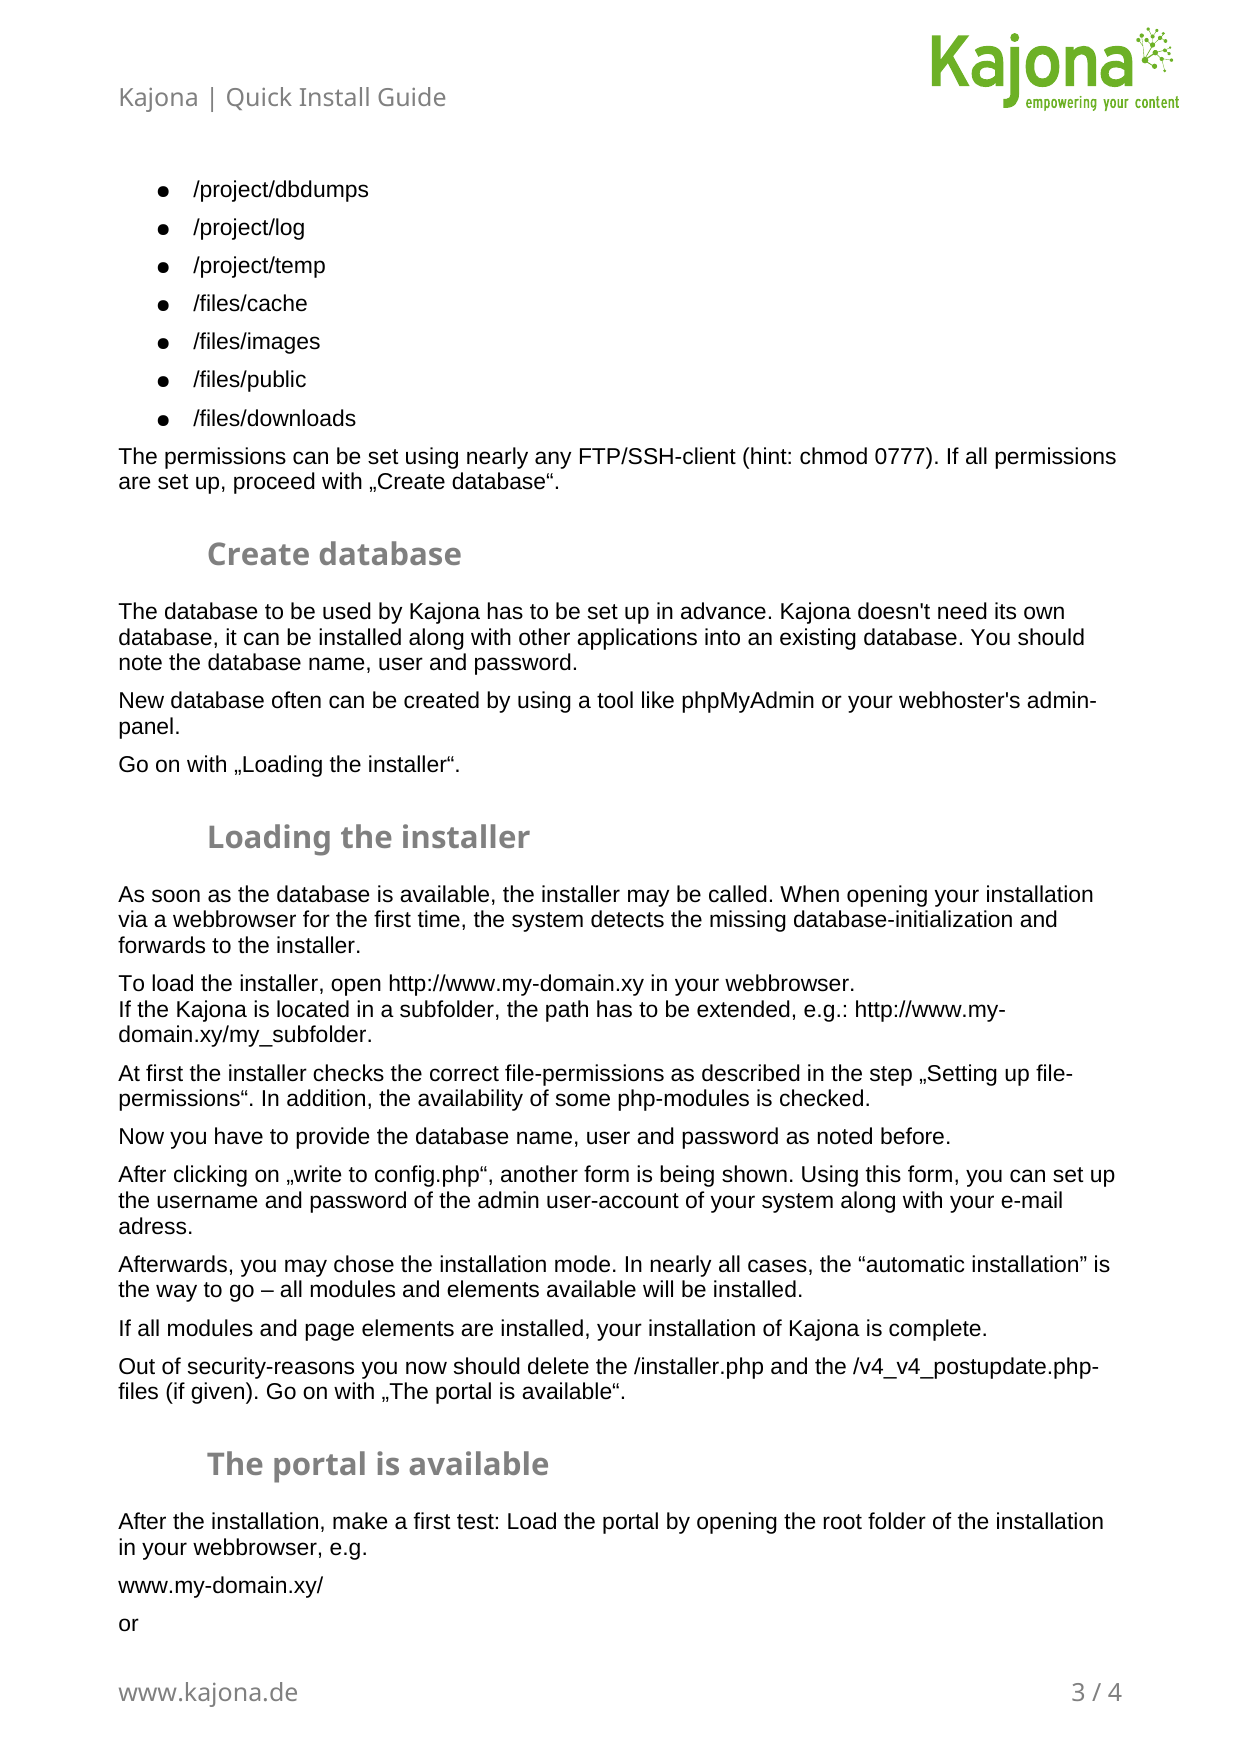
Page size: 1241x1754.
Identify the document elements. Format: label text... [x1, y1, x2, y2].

text The permissions can be set using nearly any FTP/SSH-client (hint: chmod 0777). If all permissions are set up, proceed with „Create database“. [118, 443, 1122, 495]
text The database to be used by Kajona has to be set up in advance. Kajona doesn't need its own database, it can be installed along with other applications into an existing database. You should note the database name, user and password. [118, 599, 1122, 676]
text To load the installer, open http://www.my-domain.xy in your webbrowser. If the Kajona is located in a subfolder, the path has to be extended, e.g.: http://www.my-domain.xy/my_subfolder. [118, 971, 1122, 1048]
text www.my-domain.xy/ [118, 1572, 1122, 1598]
text Out of security-reasons you now should delete the /installer.php and the /v4_v4_postupdate.php-files (if given). Go on with „The portal is available“. [118, 1353, 1122, 1405]
text Now you have to provide the database name, user and password as noted before. [118, 1124, 1122, 1150]
text After the installation, make a first test: Load the portal by opening the root folder of the installation in your webbrowser, e.g. [118, 1509, 1122, 1560]
list /files/images [156, 329, 1122, 355]
text If all modules and page elements are installed, your installation of Kajona is complete. [118, 1315, 1122, 1341]
subtitle Create database [118, 532, 1122, 574]
subtitle Loading the installer [118, 815, 1122, 857]
list /files/cache [156, 291, 1122, 317]
text Go on with „Loading the installer“. [118, 752, 1122, 777]
text or [118, 1611, 1122, 1636]
text As soon as the database is available, the installer may be called. When opening your installation via a webbrowser for the first time, the system detects the missing database-initialization and forwards to the installer. [118, 882, 1122, 958]
text Afterwards, you may chose the installation mode. In nearly all cases, the “automatic installation” is the way to go – all modules and elements available will be installed. [118, 1252, 1122, 1303]
text At first the installer checks the correct file-permissions as described in the step „Setting up file-permissions“. In addition, the availability of some php-modules is checked. [118, 1060, 1122, 1112]
subtitle The portal is available [118, 1442, 1122, 1484]
text After clicking on „write to config.php“, another form is being shown. Using this form, you can set up the username and password of the admin user-account of your system along with your e-mail adress. [118, 1162, 1122, 1239]
list /project/temp [156, 253, 1122, 278]
list /project/dbdumps [156, 177, 1122, 202]
list /project/log [156, 215, 1122, 240]
list /files/downloads [156, 405, 1122, 431]
list /files/public [156, 367, 1122, 393]
text New database often can be created by using a tool like phpMyAdmin or your webhoster's admin-panel. [118, 688, 1122, 739]
